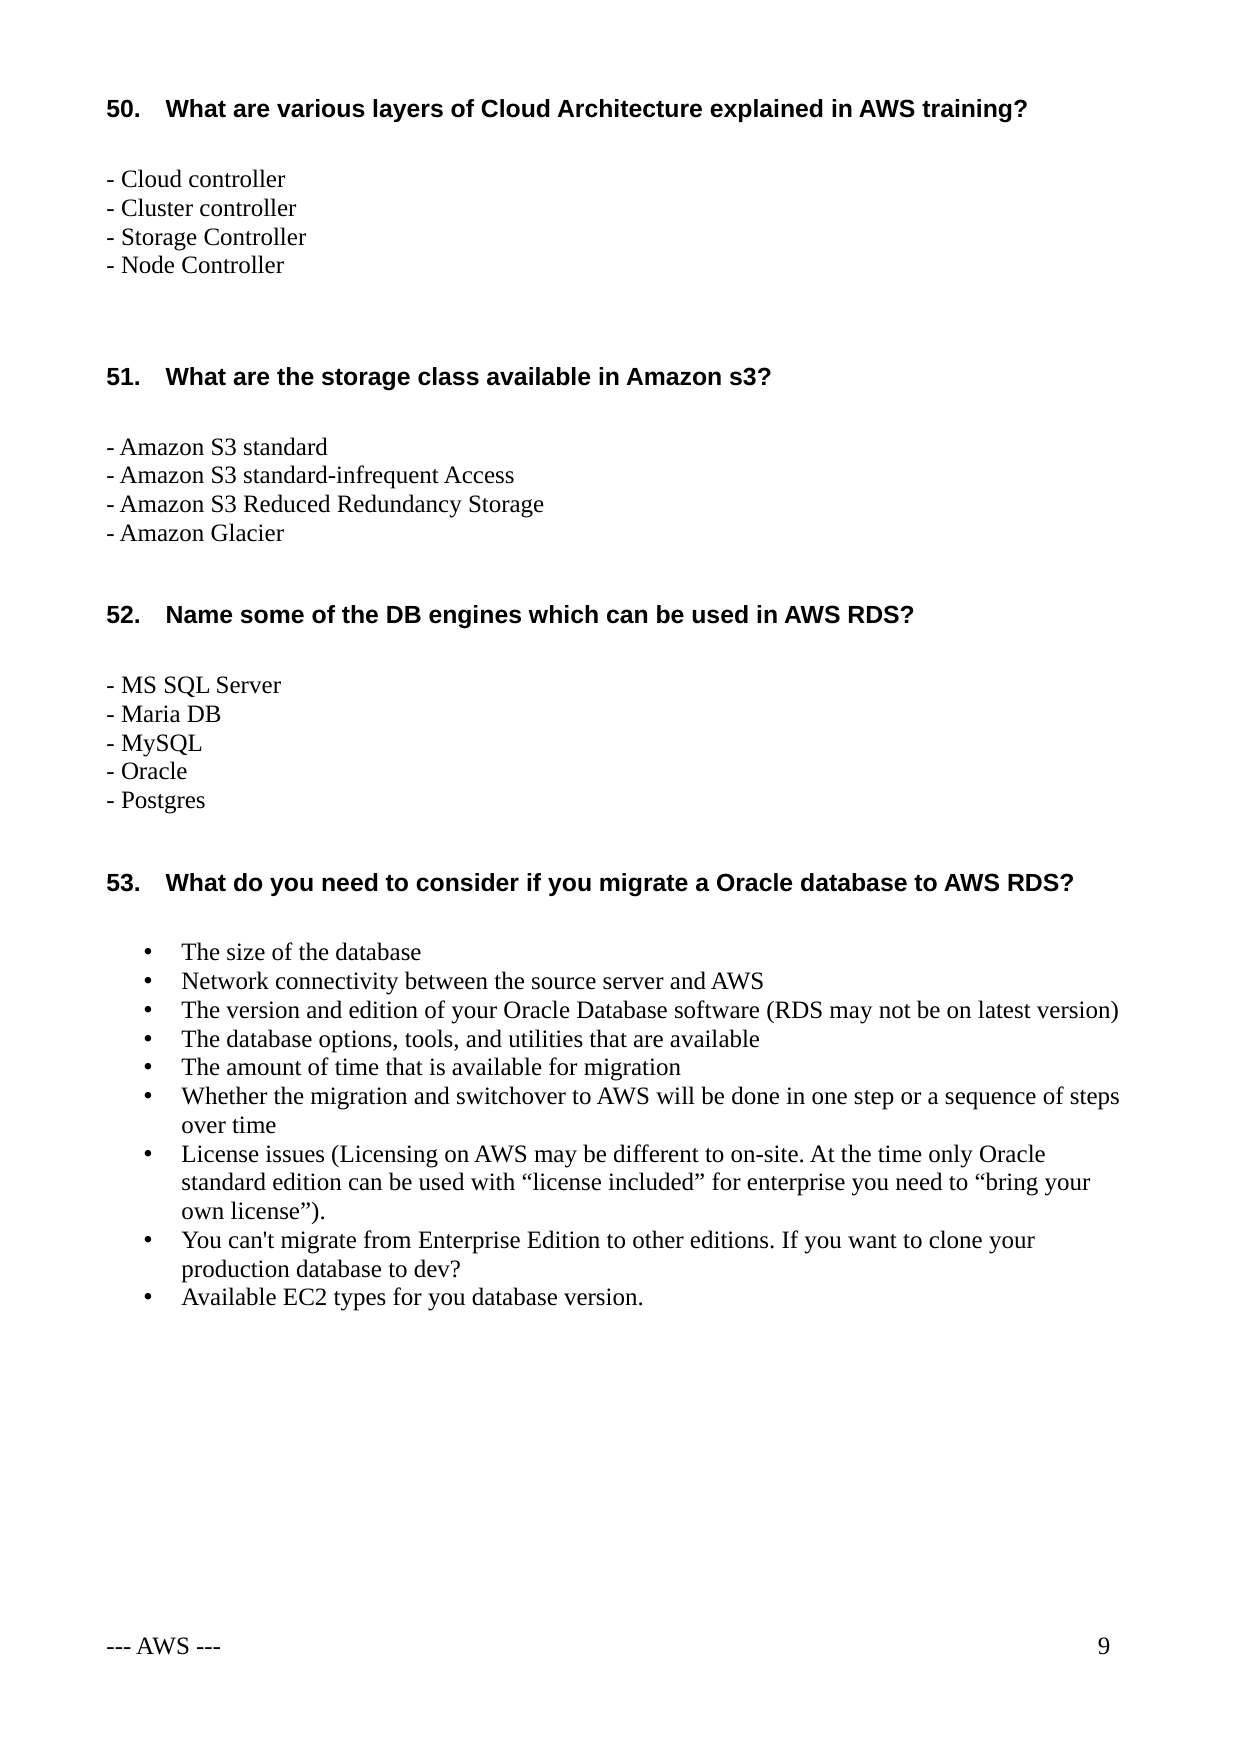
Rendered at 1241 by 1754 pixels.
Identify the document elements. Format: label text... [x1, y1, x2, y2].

subtitle What are various layers of Cloud Architecture explained in AWS training? [106, 94, 1134, 123]
list Whether the migration and switchover to AWS will be done in one step or a sequence of steps over time [144, 1081, 1134, 1139]
text - Amazon S3 Reduced Redundancy Storage [106, 489, 1134, 518]
text - Cloud controller [106, 164, 1134, 193]
text - Postgres [106, 785, 1134, 814]
text - Storage Controller [106, 222, 1134, 251]
text - Maria DB [106, 699, 1134, 728]
text - Amazon S3 standard [106, 432, 1134, 460]
text - MySQL [106, 728, 1134, 756]
list The database options, tools, and utilities that are available [144, 1024, 1134, 1052]
subtitle What do you need to consider if you migrate a Oracle database to AWS RDS? [106, 868, 1134, 896]
list The size of the database [144, 937, 1134, 966]
subtitle What are the storage class available in Amazon s3? [106, 362, 1134, 390]
list Available EC2 types for you database version. [144, 1282, 1134, 1311]
text - Oracle [106, 756, 1134, 785]
text - Amazon S3 standard-infrequent Access [106, 460, 1134, 489]
list The version and edition of your Oracle Database software (RDS may not be on latest version) [144, 995, 1134, 1024]
list Network connectivity between the source server and AWS [144, 966, 1134, 995]
text - Cluster controller [106, 193, 1134, 222]
list License issues (Licensing on AWS may be different to on-site. At the time only Oracle standard edition can be used with “license included” for enterprise you need to “bring your own license”). [144, 1139, 1134, 1225]
text - MS SQL Server [106, 670, 1134, 699]
list The amount of time that is available for migration [144, 1052, 1134, 1081]
text - Node Controller [106, 251, 1134, 279]
subtitle Name some of the DB engines which can be used in AWS RDS? [106, 600, 1134, 629]
list You can't migrate from Enterprise Edition to other editions. If you want to clone your production database to dev? [144, 1225, 1134, 1282]
text - Amazon Glacier [106, 518, 1134, 547]
